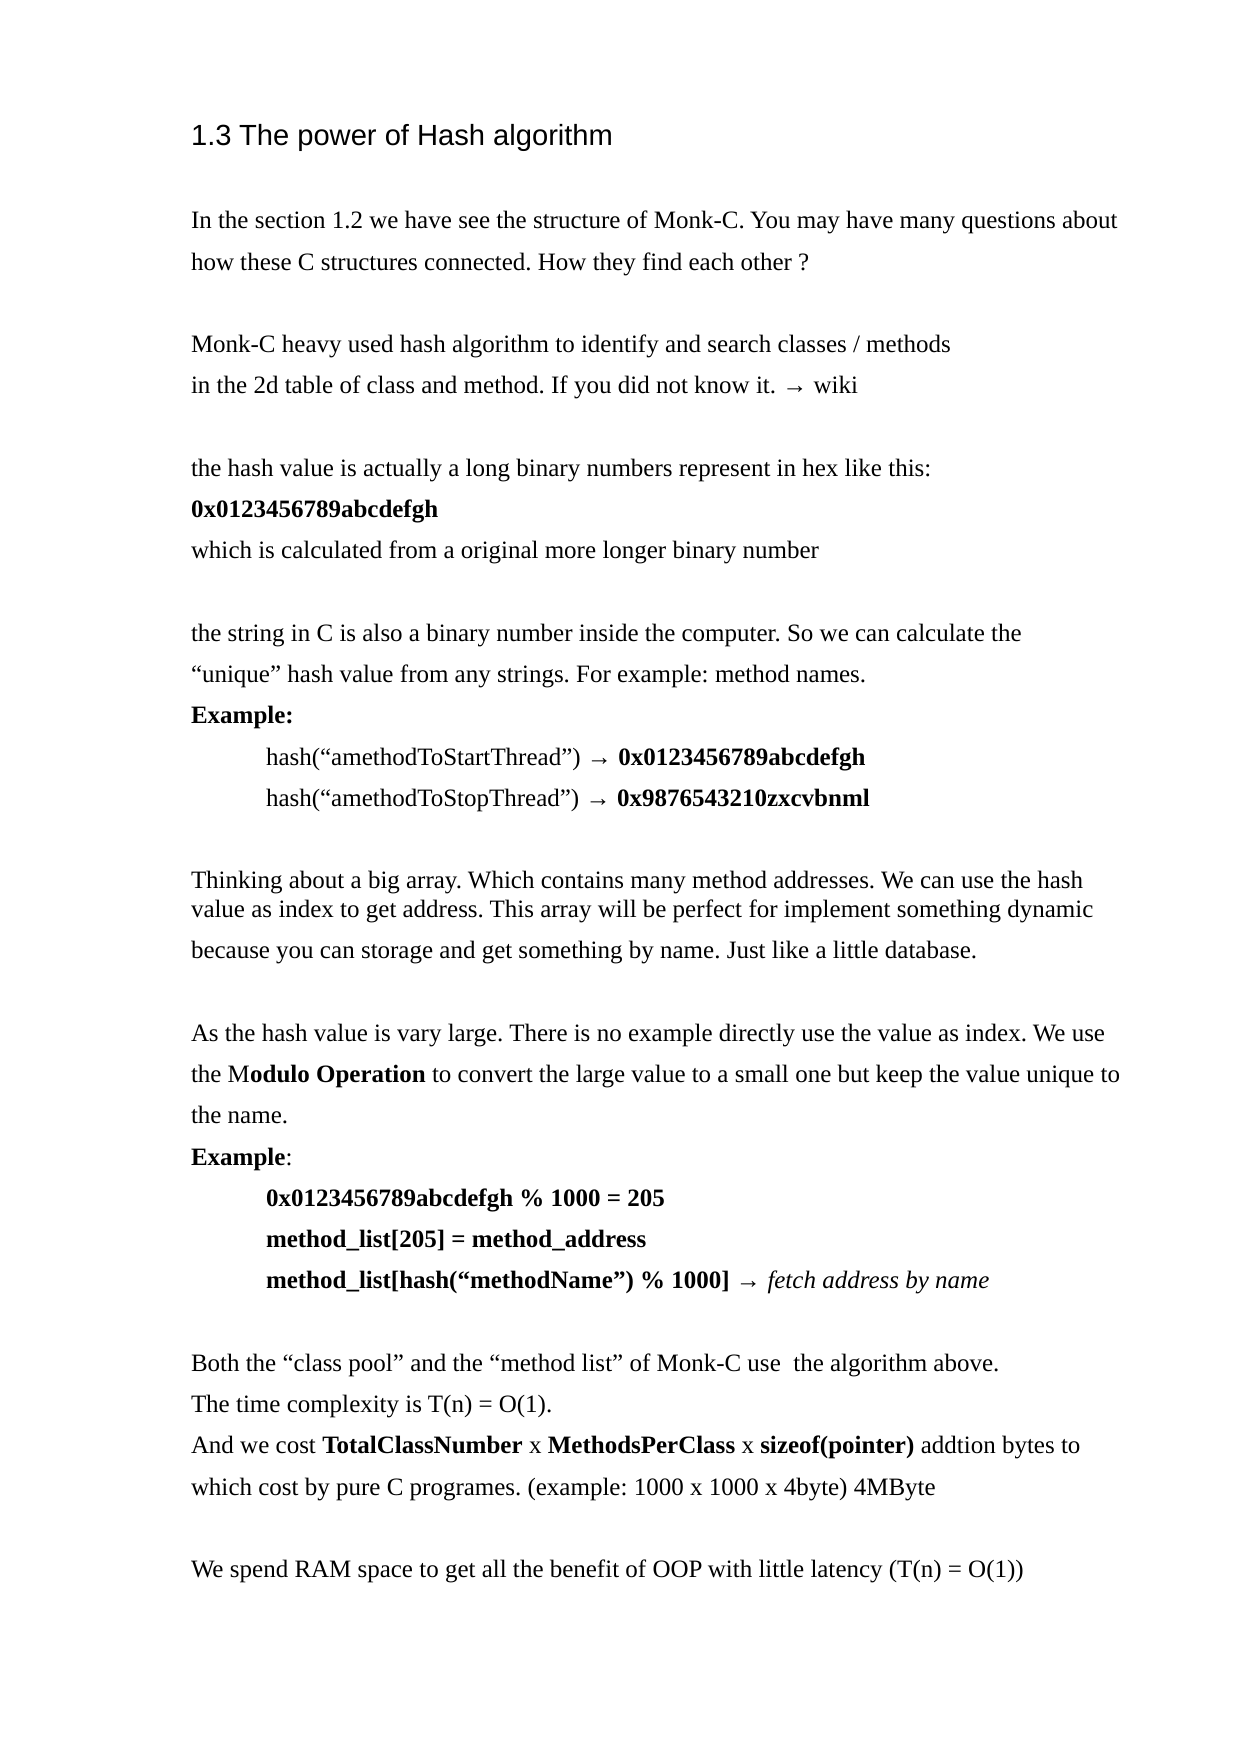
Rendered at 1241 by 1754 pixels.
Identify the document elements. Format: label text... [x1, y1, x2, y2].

text Example: [191, 700, 1122, 729]
text hash(“amethodToStopThread”) → 0x9876543210zxcvbnml [191, 783, 1122, 812]
text method_list[hash(“methodName”) % 1000] → fetch address by name [191, 1265, 1122, 1294]
text which is calculated from a original more longer binary number [191, 535, 1122, 564]
text 0x0123456789abcdefgh % 1000 = 205 [191, 1183, 1122, 1212]
text the Modulo Operation to convert the large value to a small one but keep the value unique to [191, 1059, 1122, 1088]
text We spend RAM space to get all the benefit of OOP with little latency (T(n) = O(1)) [191, 1554, 1122, 1583]
text In the section 1.2 we have see the structure of Monk-C. You may have many questions about [191, 205, 1122, 234]
text because you can storage and get something by name. Just like a little database. [191, 935, 1122, 964]
text the hash value is actually a long binary numbers represent in hex like this: [191, 453, 1122, 482]
text And we cost TotalClassNumber x MethodsPerClass x sizeof(pointer) addtion bytes to [191, 1430, 1122, 1459]
text hash(“amethodToStartThread”) → 0x0123456789abcdefgh [191, 742, 1122, 770]
text Example: [191, 1142, 1122, 1170]
text which cost by pure C programes. (example: 1000 x 1000 x 4byte) 4MByte [191, 1472, 1122, 1500]
text “unique” hash value from any strings. For example: method names. [191, 659, 1122, 688]
subtitle 1.3 The power of Hash algorithm [191, 118, 1122, 152]
text Thinking about a big array. Which contains many method addresses. We can use the hash value as index to get address. This array will be perfect for implement something dynamic [191, 865, 1122, 923]
text how these C structures connected. How they find each other ? [191, 247, 1122, 275]
text Monk-C heavy used hash algorithm to identify and search classes / methods [191, 329, 1122, 358]
text The time complexity is T(n) = O(1). [191, 1389, 1122, 1418]
text method_list[205] = method_address [191, 1224, 1122, 1253]
text Both the “class pool” and the “method list” of Monk-C use the algorithm above. [191, 1348, 1122, 1377]
text 0x0123456789abcdefgh [191, 494, 1122, 523]
text the name. [191, 1100, 1122, 1129]
text in the 2d table of class and method. If you did not know it. → wiki [191, 370, 1122, 399]
text the string in C is also a binary number inside the computer. So we can calculate the [191, 618, 1122, 647]
text As the hash value is vary large. There is no example directly use the value as index. We use [191, 1018, 1122, 1047]
